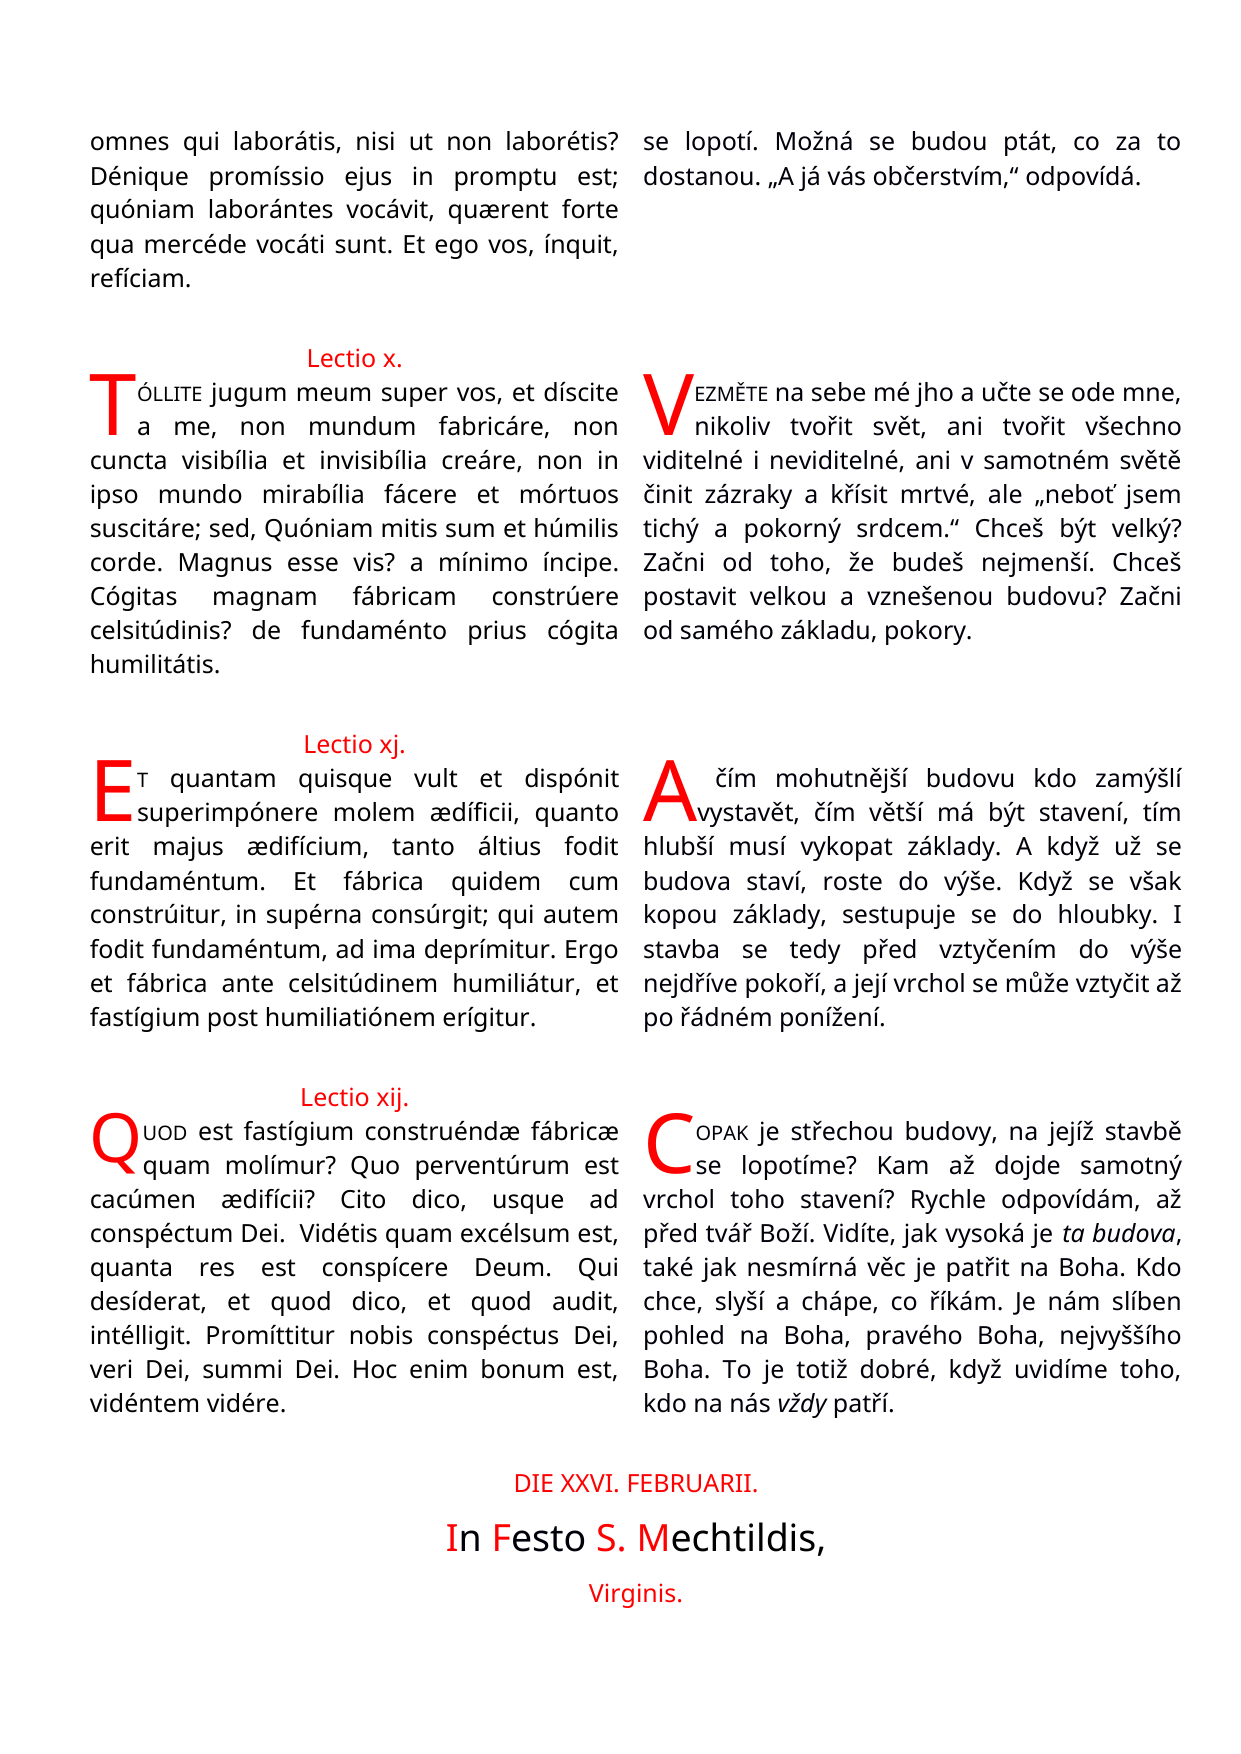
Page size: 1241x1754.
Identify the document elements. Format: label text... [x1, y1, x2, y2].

table_cell Copak je střechou budovy, na jejíž stavbě se lopotíme? Kam až dojde samotný vrchol toho stavení? Rychle odpovídám, až před tvář Boží. Vidíte, jak vysoká je ta budova, také jak nesmírná věc je patřit na Boha. Kdo chce, slyší a chápe, co říkám. Je nám slíben pohled na Boha, pravého Boha, nejvyššího Boha. To je totiž dobré, když uvidíme toho, kdo na nás vždy patří. [631, 1074, 1194, 1460]
table_cell In III. Nocturno Léctio sancti Evangélii secúndum Matthæum. Lectio ix. Cap. 11. In illo témpore: Respóndens Jesus dixit: Confíteor tibi, Pater, Dómine cœli et terræ, quia abscondísti hæc a sapiéntibus et prudéntibus, et revelásti ea párvulis. Et réliqua. Homilia sancti Augustíni Epíscopi. Serm. 10. de verbis Domini. Veníte ad me, omnes qui laborátis. Quare enim omnes laborámus, nisi quia sumus hómines mortáles, frágiles, infírmi, lútea vasa portántes, quæ fáciunt invícem angústias? Sed, si angustiántur vasa carnis, dilaténtur spátia caritátis. Quid ergo dicit, Veníte ad me, omnes qui laborátis, nisi ut non laborétis? Dénique promíssio ejus in promptu est; quóniam laborántes vocávit, quærent forte qua mercéde vocáti sunt. Et ego vos, ínquit, refíciam. [78, 118, 631, 334]
table_cell DIE XXVI. FEBRUARII. In Festo S. Mechtildis, Virginis. [78, 1460, 1194, 1616]
table_cell Lectio xij. Quod est fastígium construéndæ fábricæ quam molímur? Quo perventúrum est cacúmen ædifícii? Cito dico, usque ad conspéctum Dei. Vidétis quam excélsum est, quanta res est conspícere Deum. Qui desíderat, et quod dico, et quod audit, intélligit. Promíttitur nobis conspéctus Dei, veri Dei, summi Dei. Hoc enim bonum est, vidéntem vidére. [78, 1074, 631, 1460]
table_cell A čím mohutnější budovu kdo zamýšlí vystavět, čím větší má být stavení, tím hlubší musí vykopat základy. A když už se budova staví, roste do výše. Když se však kopou základy, sestupuje se do hloubky. I stavba se tedy před vztyčením do výše nejdříve pokoří, a její vrchol se může vztyčit až po řádném ponížení. [631, 721, 1194, 1073]
table_cell Lectio x. Tóllite jugum meum super vos, et díscite a me, non mundum fabricáre, non cuncta visibília et invisibília creáre, non in ipso mundo mirabília fácere et mórtuos suscitáre; sed, Quóniam mitis sum et húmilis corde. Magnus esse vis? a mínimo íncipe. Cógitas magnam fábricam constrúere celsitúdinis? de fundaménto prius cógita humilitátis. [78, 334, 631, 721]
table_cell Za onoho času, Ježíš odpověděl a řekl: „Blahořečím ti, Otče, Pane nebe a země, že jsi skryl tyto věci před moudrými a zkušenými, a odhalil je maličkým.“ A ostatní. Pojďte ke mně všichni, kdo se lopotíte. Proč se však všichni lopotíme, ne-li proto, že jsme lidé smrtelní, křehcí, nepevní, kteří nosí hliněné nádoby, jež nás navzájem utlačují? Pokud nás však utiskuje nádoba těla, osvobodí nás hojnost lásky. Proč tedy Pán říká: „Pojďte ke mně všichni, kdo se lopotíte,“ ne-li proto, abychom se nelopotili? Jeho příslib je tedy jasný. Neboť volá ty, kteří se lopotí. Možná se budou ptát, co za to dostanou. „A já vás občerstvím,“ odpovídá. [631, 118, 1194, 334]
table_cell Lectio xj. Et quantam quisque vult et dispónit superimpónere molem ædíficii, quanto erit majus ædifícium, tanto áltius fodit fundaméntum. Et fábrica quidem cum constrúitur, in supérna consúrgit; qui autem fodit fundaméntum, ad ima deprímitur. Ergo et fábrica ante celsitúdinem humiliátur, et fastígium post humiliatiónem erígitur. [78, 721, 631, 1073]
table_cell Vezměte na sebe mé jho a učte se ode mne, nikoliv tvořit svět, ani tvořit všechno viditelné i neviditelné, ani v samotném světě činit zázraky a křísit mrtvé, ale „neboť jsem tichý a pokorný srdcem.“ Chceš být velký? Začni od toho, že budeš nejmenší. Chceš postavit velkou a vznešenou budovu? Začni od samého základu, pokory. [631, 334, 1194, 721]
